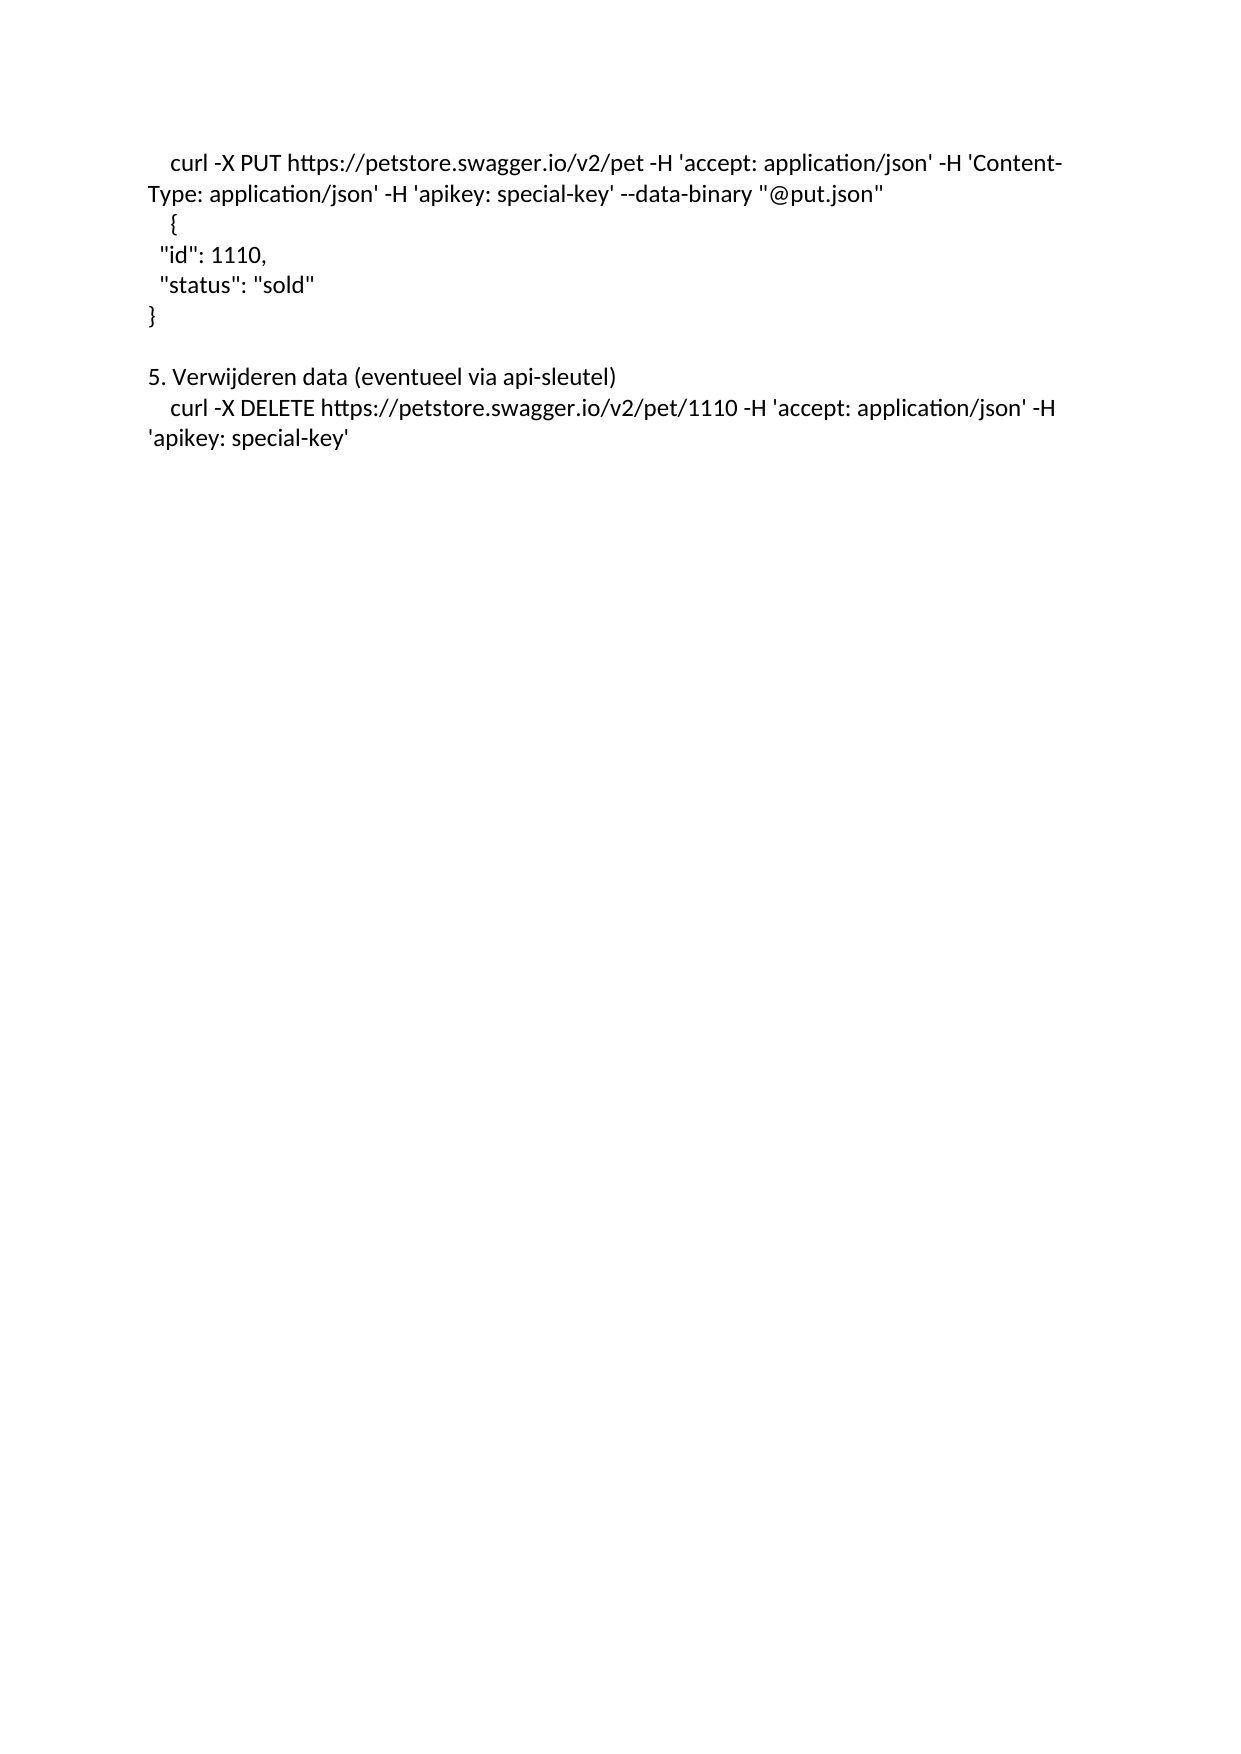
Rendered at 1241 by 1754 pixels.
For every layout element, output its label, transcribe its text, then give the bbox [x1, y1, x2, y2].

text { [148, 209, 1093, 239]
text } [148, 300, 1093, 331]
text "status": "sold" [148, 270, 1093, 300]
text "id": 1110, [148, 239, 1093, 270]
text 5. Verwijderen data (eventueel via api-sleutel) [148, 361, 1093, 392]
text curl -X DELETE https://petstore.swagger.io/v2/pet/1110 -H 'accept: application/json' -H 'apikey: special-key' [148, 392, 1093, 453]
text curl -X PUT https://petstore.swagger.io/v2/pet -H 'accept: application/json' -H 'Content-Type: application/json' -H 'apikey: special-key' --data-binary "@put.json" [148, 148, 1093, 209]
